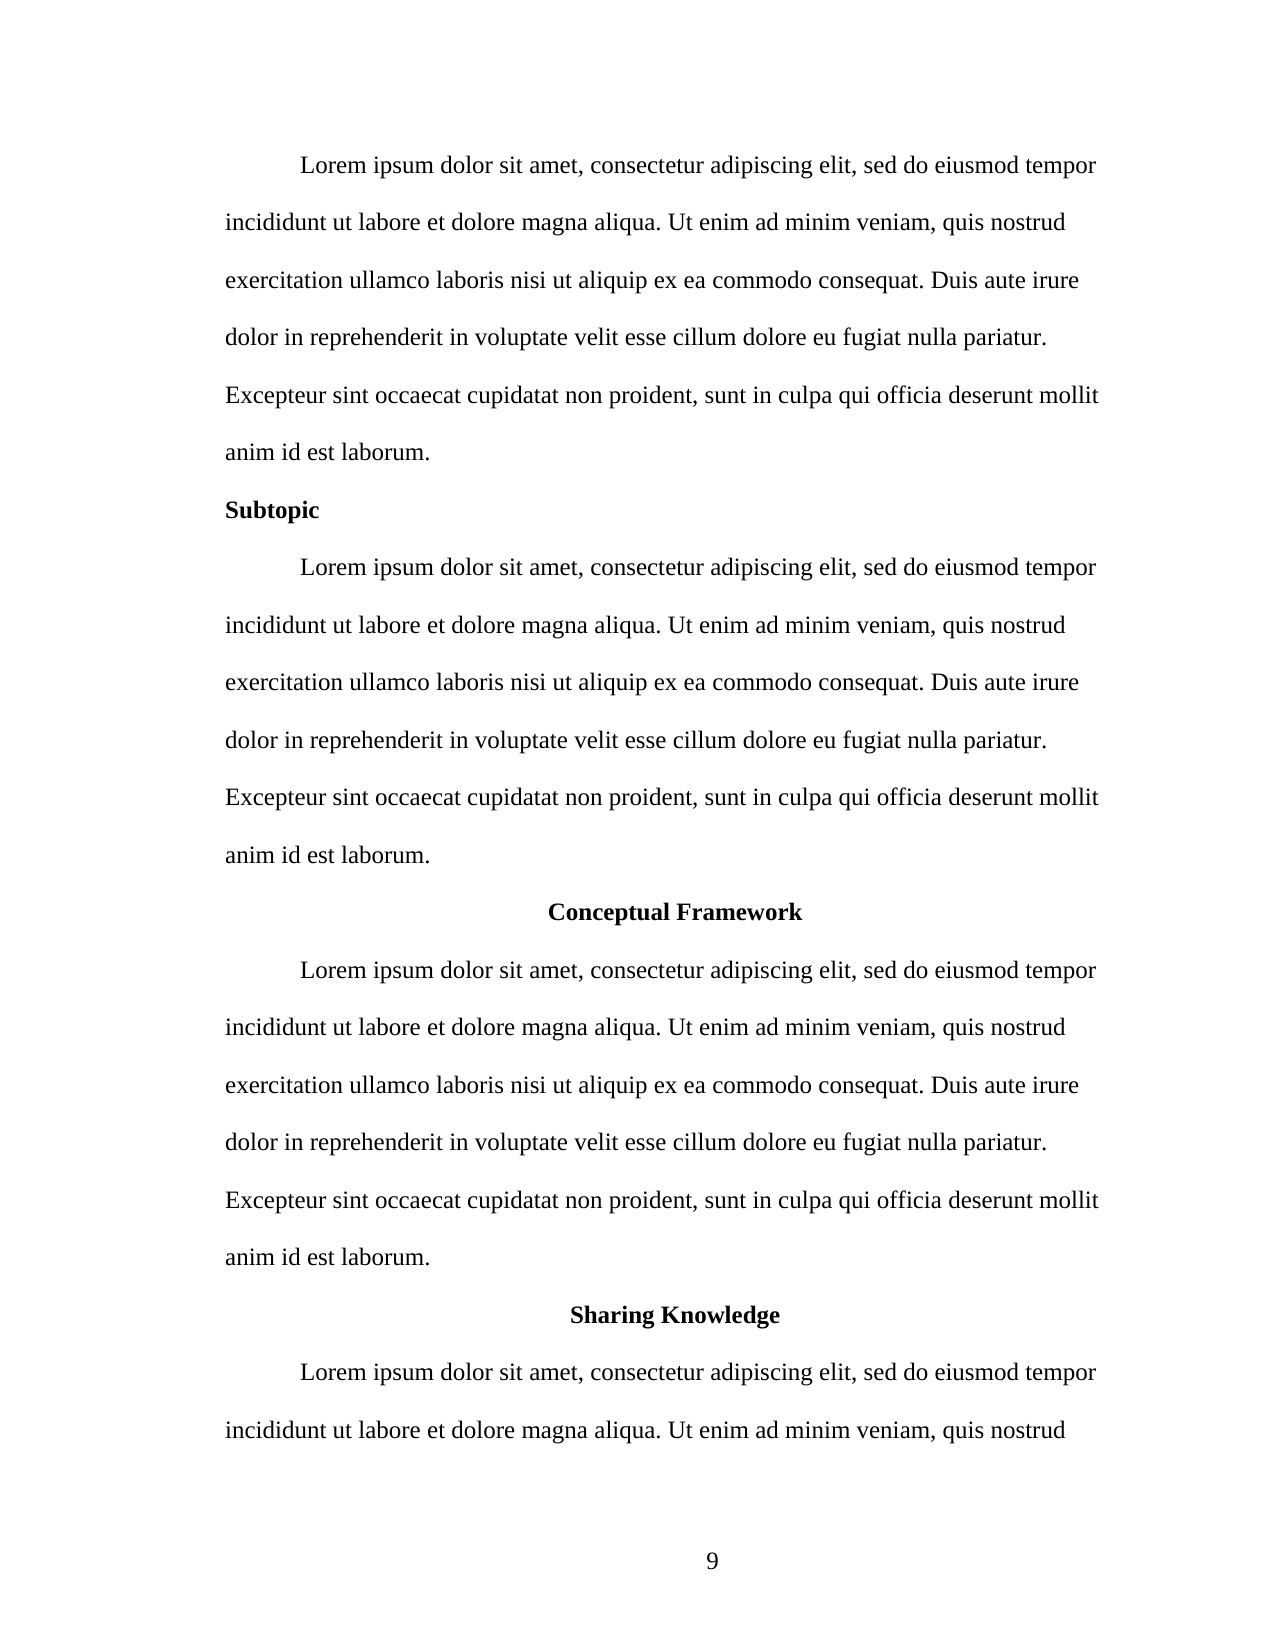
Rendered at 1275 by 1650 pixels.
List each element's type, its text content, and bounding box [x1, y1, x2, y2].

text Lorem ipsum dolor sit amet, consectetur adipiscing elit, sed do eiusmod tempor incididunt ut labore et dolore magna aliqua. Ut enim ad minim veniam, quis nostrud exercitation ullamco laboris nisi ut aliquip ex ea commodo consequat. Duis aute irure dolor in reprehenderit in voluptate velit esse cillum dolore eu fugiat nulla pariatur. Excepteur sint occaecat cupidatat non proident, sunt in culpa qui officia deserunt mollit anim id est laborum. [225, 955, 1125, 1271]
text Lorem ipsum dolor sit amet, consectetur adipiscing elit, sed do eiusmod tempor incididunt ut labore et dolore magna aliqua. Ut enim ad minim veniam, quis nostrud [225, 1357, 1125, 1444]
text Lorem ipsum dolor sit amet, consectetur adipiscing elit, sed do eiusmod tempor incididunt ut labore et dolore magna aliqua. Ut enim ad minim veniam, quis nostrud exercitation ullamco laboris nisi ut aliquip ex ea commodo consequat. Duis aute irure dolor in reprehenderit in voluptate velit esse cillum dolore eu fugiat nulla pariatur. Excepteur sint occaecat cupidatat non proident, sunt in culpa qui officia deserunt mollit anim id est laborum. [225, 150, 1125, 466]
subtitle Sharing Knowledge [225, 1300, 1125, 1329]
subtitle Conceptual Framework [225, 897, 1125, 926]
subtitle Subtopic [225, 495, 1125, 524]
text Lorem ipsum dolor sit amet, consectetur adipiscing elit, sed do eiusmod tempor incididunt ut labore et dolore magna aliqua. Ut enim ad minim veniam, quis nostrud exercitation ullamco laboris nisi ut aliquip ex ea commodo consequat. Duis aute irure dolor in reprehenderit in voluptate velit esse cillum dolore eu fugiat nulla pariatur. Excepteur sint occaecat cupidatat non proident, sunt in culpa qui officia deserunt mollit anim id est laborum. [225, 552, 1125, 869]
